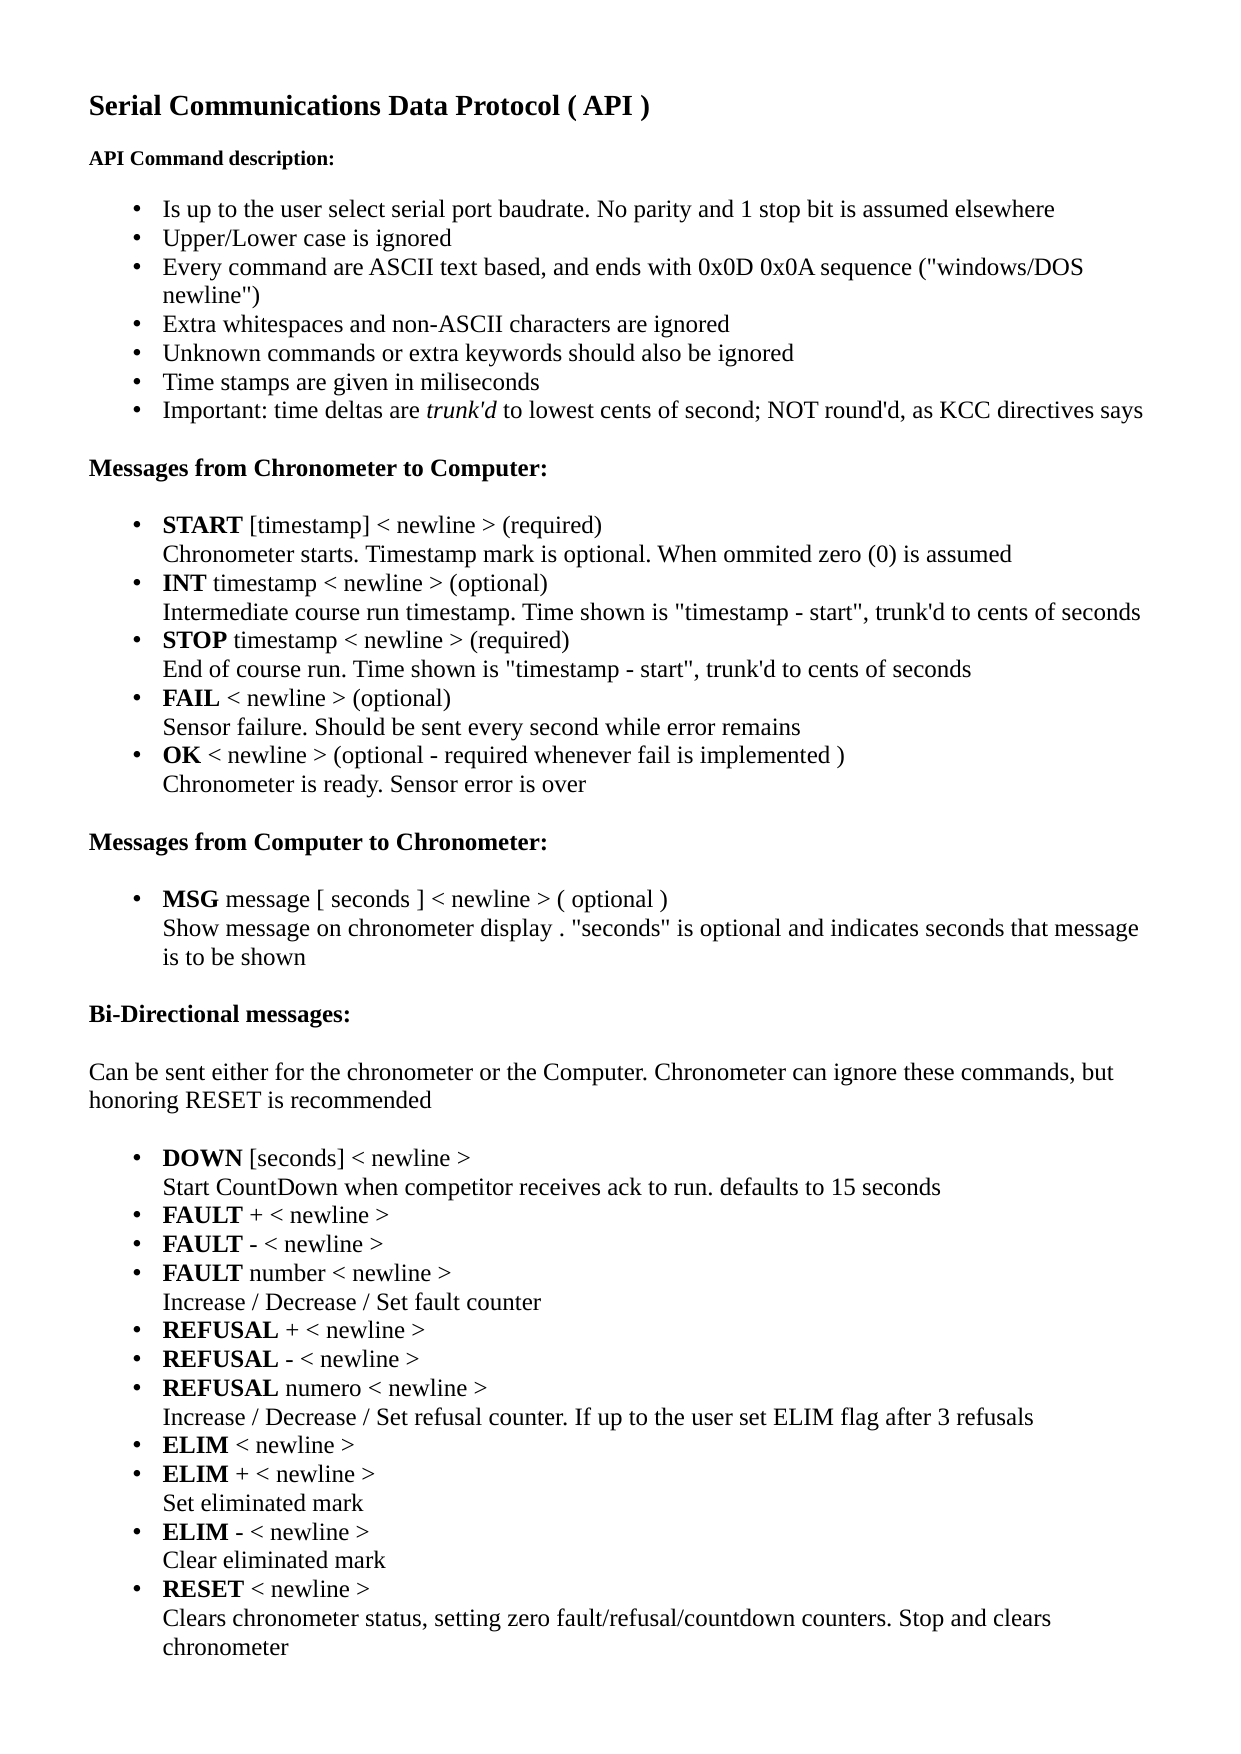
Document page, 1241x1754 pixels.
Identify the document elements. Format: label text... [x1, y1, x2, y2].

list Set eliminated mark [133, 1488, 1152, 1517]
list REFUSAL - < newline > [133, 1344, 1152, 1373]
list INT timestamp < newline > (optional) [133, 568, 1152, 597]
list Increase / Decrease / Set refusal counter. If up to the user set ELIM flag after 3 refusals [133, 1402, 1152, 1431]
text Can be sent either for the chronometer or the Computer. Chronometer can ignore these commands, but honoring RESET is recommended [88, 1057, 1152, 1114]
list Clear eliminated mark [133, 1546, 1152, 1574]
text Messages from Computer to Chronometer: [88, 827, 1152, 856]
list Increase / Decrease / Set fault counter [133, 1287, 1152, 1316]
text API Command description: [88, 146, 1152, 170]
list ELIM < newline > [133, 1431, 1152, 1459]
list FAULT number < newline > [133, 1258, 1152, 1287]
list Start CountDown when competitor receives ack to run. defaults to 15 seconds [133, 1172, 1152, 1201]
list Time stamps are given in miliseconds [133, 367, 1152, 396]
text Serial Communications Data Protocol ( API ) [88, 88, 1152, 122]
list REFUSAL + < newline > [133, 1316, 1152, 1344]
text Bi-Directional messages: [88, 999, 1152, 1028]
list Sensor failure. Should be sent every second while error remains [133, 712, 1152, 741]
text Messages from Chronometer to Computer: [88, 453, 1152, 482]
list End of course run. Time shown is "timestamp - start", trunk'd to cents of seconds [133, 654, 1152, 683]
list ELIM + < newline > [133, 1459, 1152, 1488]
list Chronometer starts. Timestamp mark is optional. When ommited zero (0) is assumed [133, 539, 1152, 568]
list Upper/Lower case is ignored [133, 223, 1152, 252]
list FAULT - < newline > [133, 1229, 1152, 1258]
list REFUSAL numero < newline > [133, 1373, 1152, 1402]
list ELIM - < newline > [133, 1517, 1152, 1546]
list Unknown commands or extra keywords should also be ignored [133, 338, 1152, 367]
list MSG message [ seconds ] < newline > ( optional ) [133, 884, 1152, 913]
list Important: time deltas are trunk'd to lowest cents of second; NOT round'd, as KCC directives says [133, 396, 1152, 424]
list STOP timestamp < newline > (required) [133, 626, 1152, 654]
list Every command are ASCII text based, and ends with 0x0D 0x0A sequence ("windows/DOS newline") [133, 252, 1152, 309]
list Clears chronometer status, setting zero fault/refusal/countdown counters. Stop and clears chronometer [133, 1603, 1152, 1661]
list Chronometer is ready. Sensor error is over [133, 769, 1152, 798]
list Is up to the user select serial port baudrate. No parity and 1 stop bit is assumed elsewhere [133, 194, 1152, 223]
list DOWN [seconds] < newline > [133, 1143, 1152, 1172]
list Intermediate course run timestamp. Time shown is "timestamp - start", trunk'd to cents of seconds [133, 597, 1152, 626]
list Show message on chronometer display . "seconds" is optional and indicates seconds that message is to be shown [133, 913, 1152, 971]
list START [timestamp] < newline > (required) [133, 511, 1152, 539]
list FAIL < newline > (optional) [133, 683, 1152, 712]
list Extra whitespaces and non-ASCII characters are ignored [133, 309, 1152, 338]
list FAULT + < newline > [133, 1201, 1152, 1229]
list OK < newline > (optional - required whenever fail is implemented ) [133, 741, 1152, 769]
list RESET < newline > [133, 1574, 1152, 1603]
